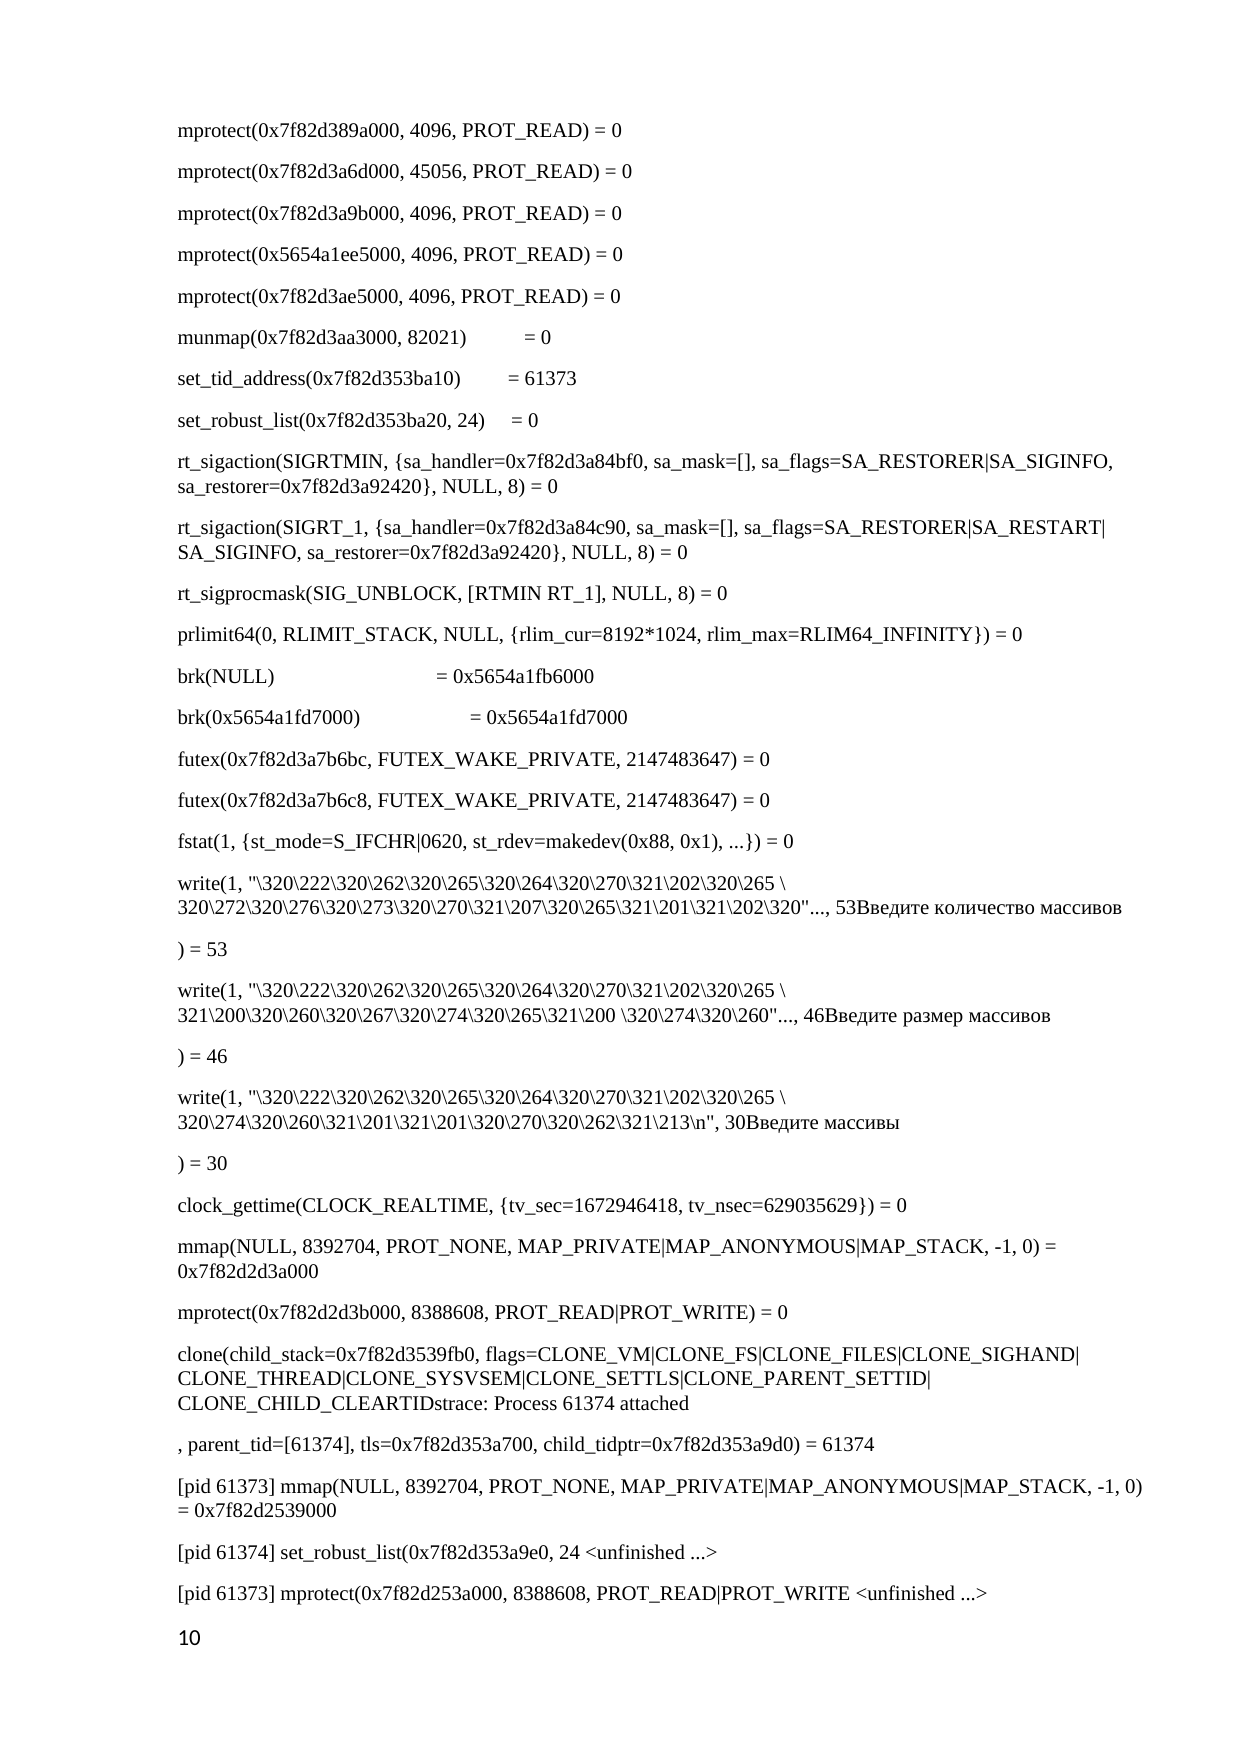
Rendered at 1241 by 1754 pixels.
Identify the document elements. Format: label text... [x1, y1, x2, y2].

text write(1, "\320\222\320\262\320\265\320\264\320\270\321\202\320\265 \320\274\320\260\321\201\321\201\320\270\320\262\321\213\n", 30Введите массивы [177, 1085, 1152, 1134]
text , parent_tid=[61374], tls=0x7f82d353a700, child_tidptr=0x7f82d353a9d0) = 61374 [177, 1432, 1152, 1456]
text set_tid_address(0x7f82d353ba10) = 61373 [177, 366, 1152, 390]
text mmap(NULL, 8392704, PROT_NONE, MAP_PRIVATE|MAP_ANONYMOUS|MAP_STACK, -1, 0) = 0x7f82d2d3a000 [177, 1234, 1152, 1283]
text set_robust_list(0x7f82d353ba20, 24) = 0 [177, 408, 1152, 432]
text mprotect(0x7f82d3a6d000, 45056, PROT_READ) = 0 [177, 159, 1152, 183]
text mprotect(0x7f82d3ae5000, 4096, PROT_READ) = 0 [177, 283, 1152, 308]
text mprotect(0x5654a1ee5000, 4096, PROT_READ) = 0 [177, 242, 1152, 266]
text clone(child_stack=0x7f82d3539fb0, flags=CLONE_VM|CLONE_FS|CLONE_FILES|CLONE_SIGHAND|CLONE_THREAD|CLONE_SYSVSEM|CLONE_SETTLS|CLONE_PARENT_SETTID|CLONE_CHILD_CLEARTIDstrace: Process 61374 attached [177, 1341, 1152, 1415]
text rt_sigaction(SIGRT_1, {sa_handler=0x7f82d3a84c90, sa_mask=[], sa_flags=SA_RESTORER|SA_RESTART|SA_SIGINFO, sa_restorer=0x7f82d3a92420}, NULL, 8) = 0 [177, 515, 1152, 564]
text brk(NULL) = 0x5654a1fb6000 [177, 664, 1152, 688]
text [pid 61373] mmap(NULL, 8392704, PROT_NONE, MAP_PRIVATE|MAP_ANONYMOUS|MAP_STACK, -1, 0) = 0x7f82d2539000 [177, 1473, 1152, 1522]
text futex(0x7f82d3a7b6bc, FUTEX_WAKE_PRIVATE, 2147483647) = 0 [177, 746, 1152, 771]
text mprotect(0x7f82d3a9b000, 4096, PROT_READ) = 0 [177, 201, 1152, 225]
text write(1, "\320\222\320\262\320\265\320\264\320\270\321\202\320\265 \321\200\320\260\320\267\320\274\320\265\321\200 \320\274\320\260"..., 46Введите размер массивов [177, 978, 1152, 1027]
text munmap(0x7f82d3aa3000, 82021) = 0 [177, 325, 1152, 349]
text ) = 30 [177, 1151, 1152, 1175]
text rt_sigaction(SIGRTMIN, {sa_handler=0x7f82d3a84bf0, sa_mask=[], sa_flags=SA_RESTORER|SA_SIGINFO, sa_restorer=0x7f82d3a92420}, NULL, 8) = 0 [177, 449, 1152, 498]
text mprotect(0x7f82d389a000, 4096, PROT_READ) = 0 [177, 118, 1152, 142]
text [pid 61373] mprotect(0x7f82d253a000, 8388608, PROT_READ|PROT_WRITE <unfinished ...> [177, 1581, 1152, 1605]
text clock_gettime(CLOCK_REALTIME, {tv_sec=1672946418, tv_nsec=629035629}) = 0 [177, 1193, 1152, 1217]
text prlimit64(0, RLIMIT_STACK, NULL, {rlim_cur=8192*1024, rlim_max=RLIM64_INFINITY}) = 0 [177, 622, 1152, 646]
text brk(0x5654a1fd7000) = 0x5654a1fd7000 [177, 705, 1152, 729]
text write(1, "\320\222\320\262\320\265\320\264\320\270\321\202\320\265 \320\272\320\276\320\273\320\270\321\207\320\265\321\201\321\202\320"..., 53Введите количество массивов [177, 871, 1152, 919]
text rt_sigprocmask(SIG_UNBLOCK, [RTMIN RT_1], NULL, 8) = 0 [177, 581, 1152, 605]
text ) = 53 [177, 937, 1152, 961]
text mprotect(0x7f82d2d3b000, 8388608, PROT_READ|PROT_WRITE) = 0 [177, 1300, 1152, 1324]
text [pid 61374] set_robust_list(0x7f82d353a9e0, 24 <unfinished ...> [177, 1539, 1152, 1564]
text fstat(1, {st_mode=S_IFCHR|0620, st_rdev=makedev(0x88, 0x1), ...}) = 0 [177, 829, 1152, 853]
text futex(0x7f82d3a7b6c8, FUTEX_WAKE_PRIVATE, 2147483647) = 0 [177, 788, 1152, 812]
text ) = 46 [177, 1044, 1152, 1068]
